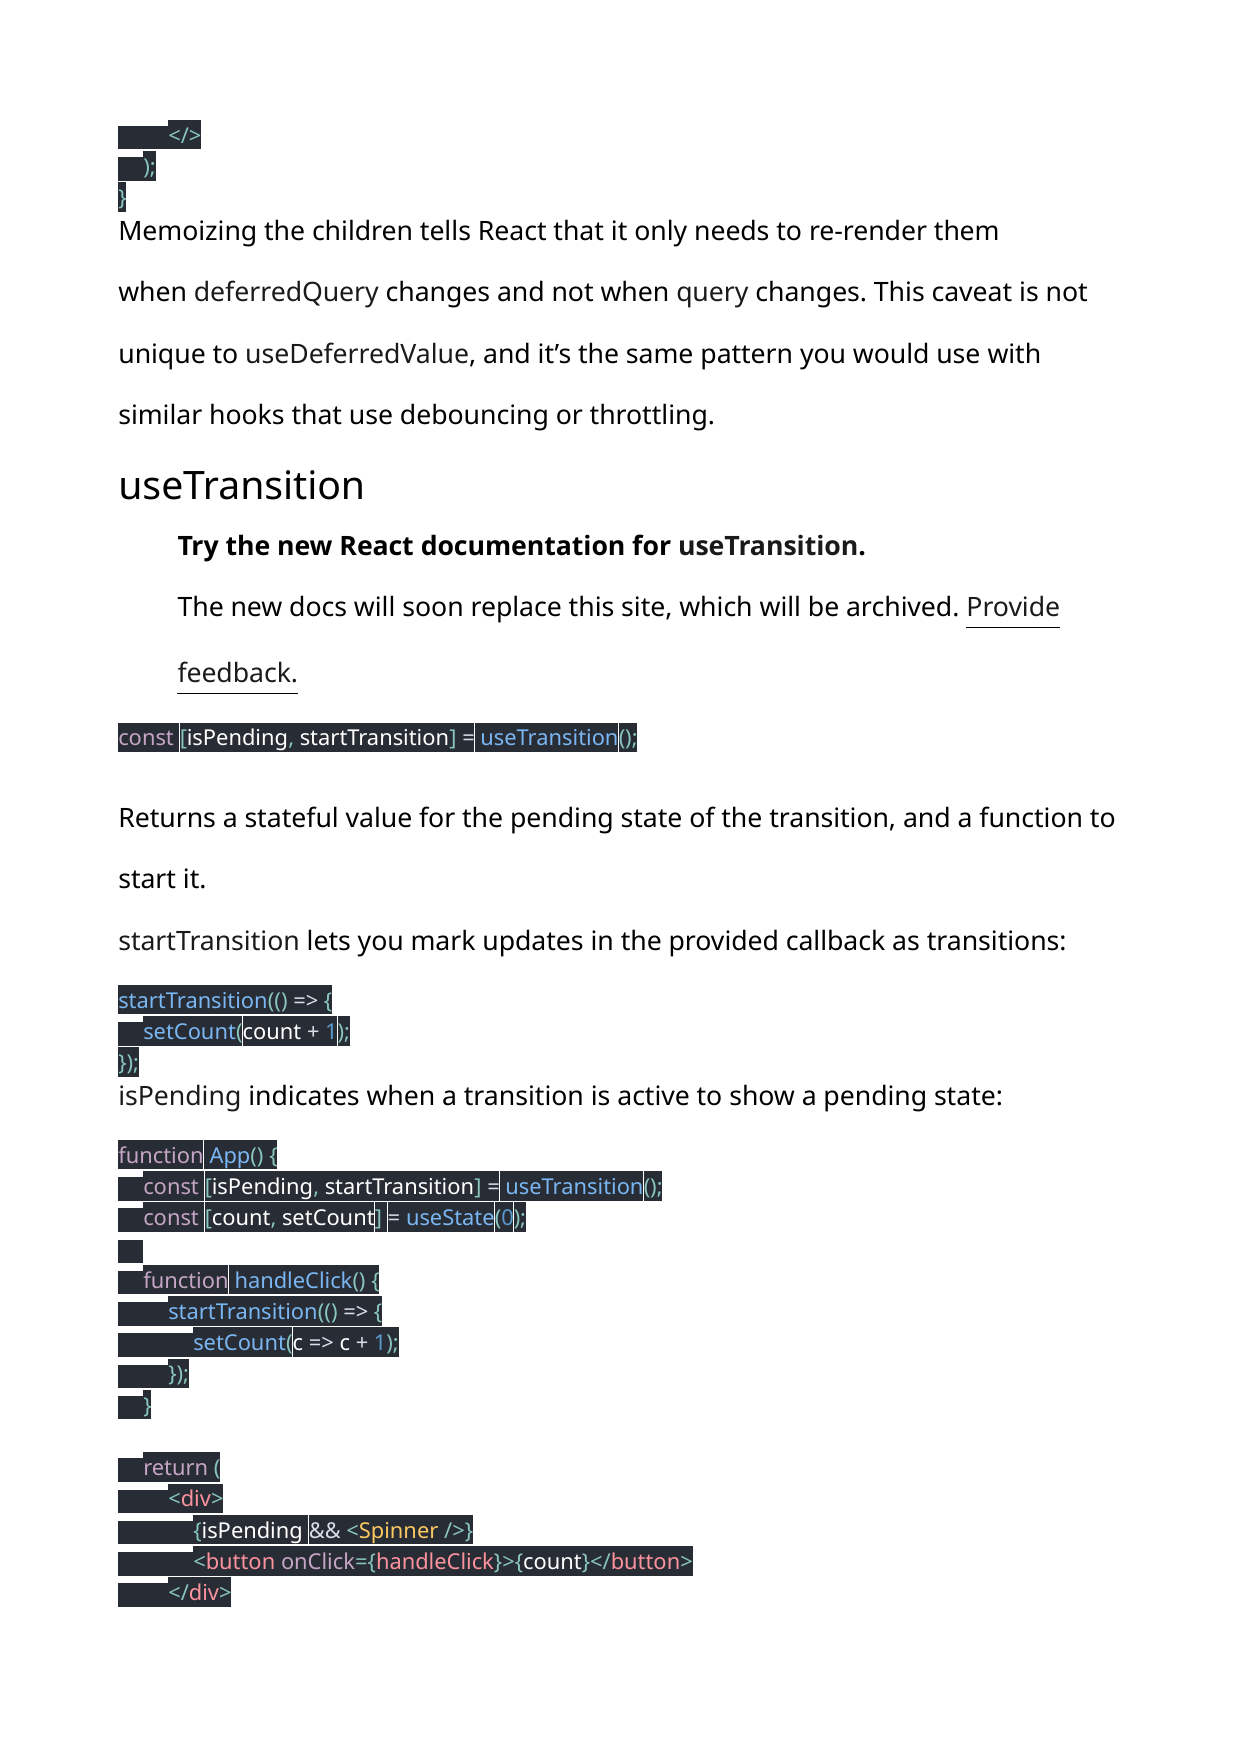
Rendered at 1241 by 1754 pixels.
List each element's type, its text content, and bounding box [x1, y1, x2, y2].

text } [118, 181, 1122, 212]
text <button onClick={handleClick}>{count}</button> [118, 1544, 1122, 1576]
text ); [118, 149, 1122, 181]
text const [isPending, startTransition] = useTransition(); [118, 1169, 1122, 1201]
text isPending indicates when a transition is active to show a pending state: [118, 1077, 1122, 1113]
text setCount(c => c + 1); [118, 1326, 1122, 1357]
text }); [118, 1357, 1122, 1388]
text Returns a stateful value for the pending state of the transition, and a function to start it. [118, 799, 1122, 897]
text The new docs will soon replace this site, which will be archived. Provide feedback. [177, 588, 1063, 693]
text <div> [118, 1482, 1122, 1513]
text startTransition(() => { [118, 1294, 1122, 1326]
text Try the new React documentation for useTransition. [177, 526, 1063, 563]
text } [118, 1388, 1122, 1419]
subtitle useTransition [118, 457, 1122, 511]
text Memoizing the children tells React that it only needs to re-render them when deferredQuery changes and not when query changes. This caveat is not unique to useDeferredValue, and it’s the same pattern you would use with similar hooks that use debouncing or throttling. [118, 212, 1122, 432]
text function handleClick() { [118, 1263, 1122, 1294]
text startTransition(() => { [118, 983, 1122, 1014]
text startTransition lets you mark updates in the provided callback as transitions: [118, 922, 1122, 958]
text }); [118, 1046, 1122, 1077]
text </div> [118, 1576, 1122, 1607]
text return ( [118, 1451, 1122, 1482]
text </> [118, 118, 1122, 149]
text setCount(count + 1); [118, 1014, 1122, 1046]
text const [count, setCount] = useState(0); [118, 1201, 1122, 1232]
text {isPending && <Spinner />} [118, 1513, 1122, 1544]
text function App() { [118, 1138, 1122, 1169]
text const [isPending, startTransition] = useTransition(); [118, 721, 1122, 752]
